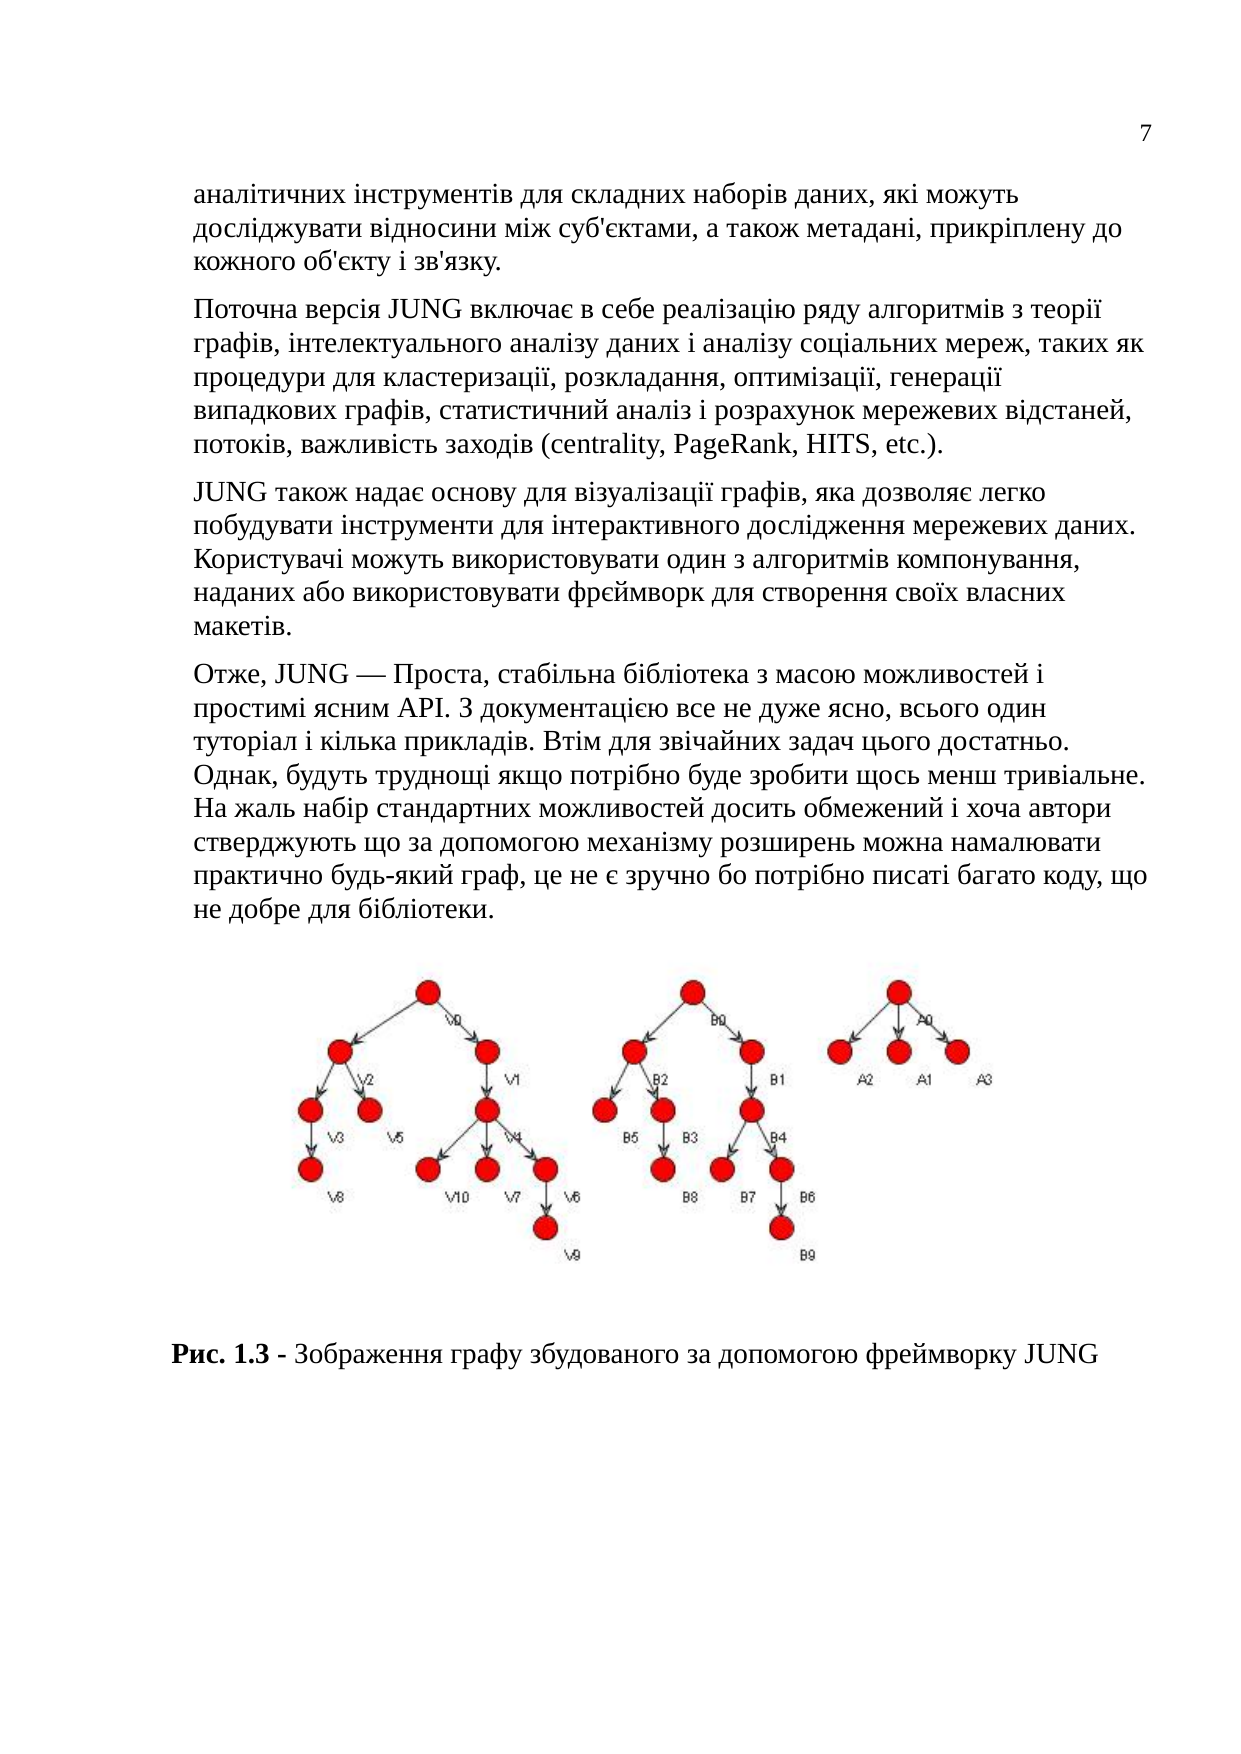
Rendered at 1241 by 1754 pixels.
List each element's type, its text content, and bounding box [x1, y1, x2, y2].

list Поточна версія JUNG включає в себе реалізацію ряду алгоритмів з теорії графів, інтелектуального аналізу даних і аналізу соціальних мереж, таких як процедури для кластеризації, розкладання, оптимізації, генерації випадкових графів, статистичний аналіз і розрахунок мережевих відстаней, потоків, важливість заходів (centrality, PageRank, HITS, etc.). [156, 292, 1152, 459]
text Рис. 1.3 - Зображення графу збудованого за допомогою фреймворку JUNG [118, 939, 1152, 1369]
picture [267, 939, 1003, 1336]
list JUNG також надає основу для візуалізації графів, яка дозволяє легко побудувати інструменти для інтерактивного дослідження мережевих даних. Користувачі можуть використовувати один з алгоритмів компонування, наданих або використовувати фрєймворк для створення своїх власних макетів. [156, 474, 1152, 642]
list Отже, JUNG — Проста, стабільна бібліотека з масою можливостей і простимі ясним API. З документацією все не дуже ясно, всього один туторіал і кілька прикладів. Втім для звічайних задач цього достатньо. Однак, будуть труднощі якщо потрібно буде зробити щось менш тривіальне. На жаль набір стандартних можливостей досить обмежений і хоча автори стверджують що за допомогою механізму розширень можна намалювати практично будь-який граф, це не є зручно бо потрібно писаті багато коду, що не добре для бібліотеки. [156, 656, 1152, 924]
list аналітичних інструментів для складних наборів даних, які можуть досліджувати відносини між суб'єктами, а також метадані, прикріплену до кожного об'єкту і зв'язку. [156, 176, 1152, 277]
